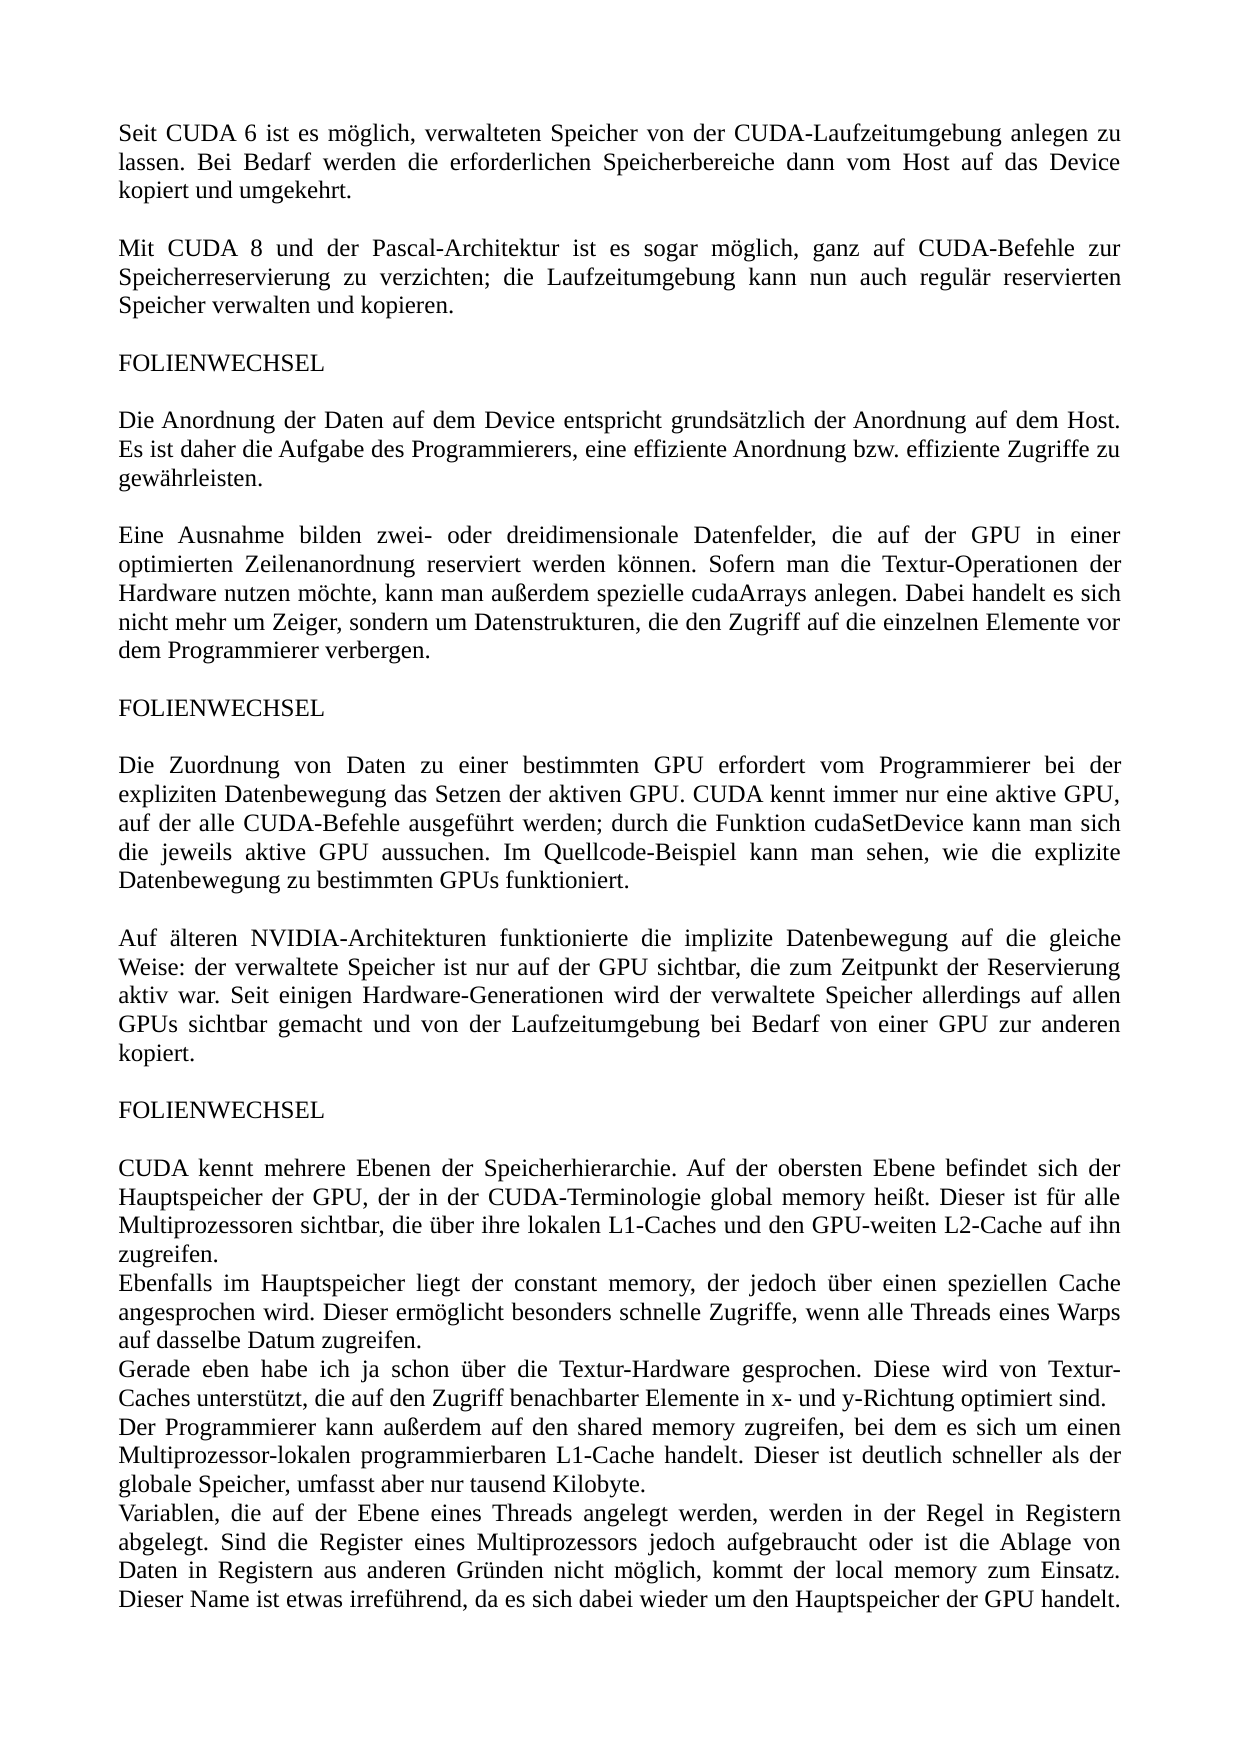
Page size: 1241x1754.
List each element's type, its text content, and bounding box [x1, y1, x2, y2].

text CUDA kennt mehrere Ebenen der Speicherhierarchie. Auf der obersten Ebene befindet sich der Hauptspeicher der GPU, der in der CUDA-Terminologie global memory heißt. Dieser ist für alle Multiprozessoren sichtbar, die über ihre lokalen L1-Caches und den GPU-weiten L2-Cache auf ihn zugreifen. [118, 1153, 1122, 1268]
text Gerade eben habe ich ja schon über die Textur-Hardware gesprochen. Diese wird von Textur-Caches unterstützt, die auf den Zugriff benachbarter Elemente in x- und y-Richtung optimiert sind. [118, 1354, 1122, 1412]
text Die Zuordnung von Daten zu einer bestimmten GPU erfordert vom Programmierer bei der expliziten Datenbewegung das Setzen der aktiven GPU. CUDA kennt immer nur eine aktive GPU, auf der alle CUDA-Befehle ausgeführt werden; durch die Funktion cudaSetDevice kann man sich die jeweils aktive GPU aussuchen. Im Quellcode-Beispiel kann man sehen, wie die explizite Datenbewegung zu bestimmten GPUs funktioniert. [118, 751, 1122, 894]
text Seit CUDA 6 ist es möglich, verwalteten Speicher von der CUDA-Laufzeitumgebung anlegen zu lassen. Bei Bedarf werden die erforderlichen Speicherbereiche dann vom Host auf das Device kopiert und umgekehrt. [118, 118, 1122, 204]
text Ebenfalls im Hauptspeicher liegt der constant memory, der jedoch über einen speziellen Cache angesprochen wird. Dieser ermöglicht besonders schnelle Zugriffe, wenn alle Threads eines Warps auf dasselbe Datum zugreifen. [118, 1268, 1122, 1354]
text Die Anordnung der Daten auf dem Device entspricht grundsätzlich der Anordnung auf dem Host. Es ist daher die Aufgabe des Programmierers, eine effiziente Anordnung bzw. effiziente Zugriffe zu gewährleisten. [118, 406, 1122, 492]
text Mit CUDA 8 und der Pascal-Architektur ist es sogar möglich, ganz auf CUDA-Befehle zur Speicherreservierung zu verzichten; die Laufzeitumgebung kann nun auch regulär reservierten Speicher verwalten und kopieren. [118, 233, 1122, 319]
text FOLIENWECHSEL [118, 693, 1122, 722]
text Auf älteren NVIDIA-Architekturen funktionierte die implizite Datenbewegung auf die gleiche Weise: der verwaltete Speicher ist nur auf der GPU sichtbar, die zum Zeitpunkt der Reservierung aktiv war. Seit einigen Hardware-Generationen wird der verwaltete Speicher allerdings auf allen GPUs sichtbar gemacht und von der Laufzeitumgebung bei Bedarf von einer GPU zur anderen kopiert. [118, 923, 1122, 1067]
text FOLIENWECHSEL [118, 348, 1122, 377]
text FOLIENWECHSEL [118, 1096, 1122, 1124]
text Variablen, die auf der Ebene eines Threads angelegt werden, werden in der Regel in Registern abgelegt. Sind die Register eines Multiprozessors jedoch aufgebraucht oder ist die Ablage von Daten in Registern aus anderen Gründen nicht möglich, kommt der local memory zum Einsatz. Dieser Name ist etwas irreführend, da es sich dabei wieder um den Hauptspeicher der GPU handelt. [118, 1498, 1122, 1613]
text Eine Ausnahme bilden zwei- oder dreidimensionale Datenfelder, die auf der GPU in einer optimierten Zeilenanordnung reserviert werden können. Sofern man die Textur-Operationen der Hardware nutzen möchte, kann man außerdem spezielle cudaArrays anlegen. Dabei handelt es sich nicht mehr um Zeiger, sondern um Datenstrukturen, die den Zugriff auf die einzelnen Elemente vor dem Programmierer verbergen. [118, 521, 1122, 664]
text Der Programmierer kann außerdem auf den shared memory zugreifen, bei dem es sich um einen Multiprozessor-lokalen programmierbaren L1-Cache handelt. Dieser ist deutlich schneller als der globale Speicher, umfasst aber nur tausend Kilobyte. [118, 1412, 1122, 1498]
